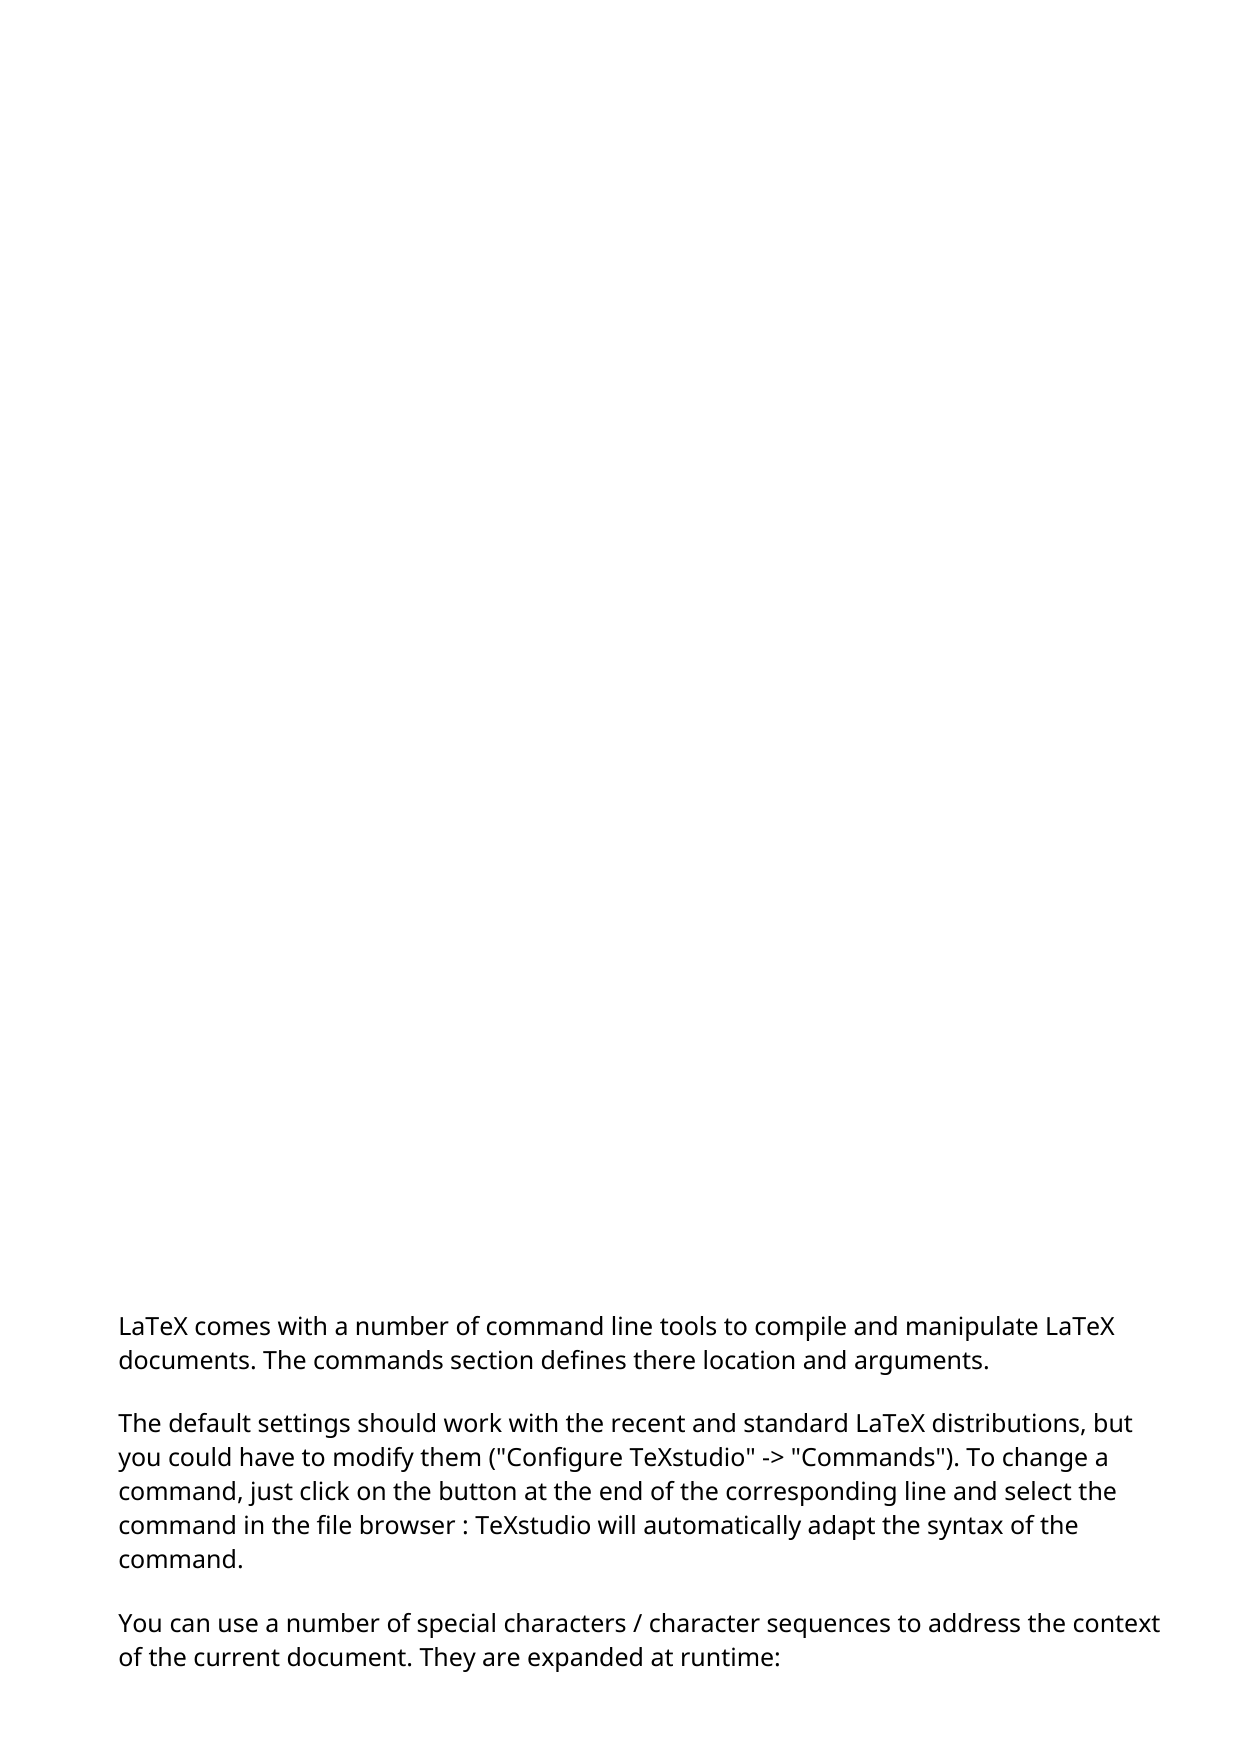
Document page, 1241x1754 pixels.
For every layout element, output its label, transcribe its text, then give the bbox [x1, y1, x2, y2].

text The default settings should work with the recent and standard LaTeX distributions, but you could have to modify them ("Configure TeXstudio" -> "Commands"). To change a command, just click on the button at the end of the corresponding line and select the command in the file browser : TeXstudio will automatically adapt the syntax of the command. [118, 1406, 1181, 1576]
subtitle 1.2 Configuring the latex related commands [165, 1234, 1134, 1285]
text You can use a number of special characters / character sequences to address the context of the current document. They are expanded at runtime: [118, 1606, 1181, 1674]
text LaTeX comes with a number of command line tools to compile and manipulate LaTeX documents. The commands section defines there location and arguments. [118, 1308, 1181, 1376]
